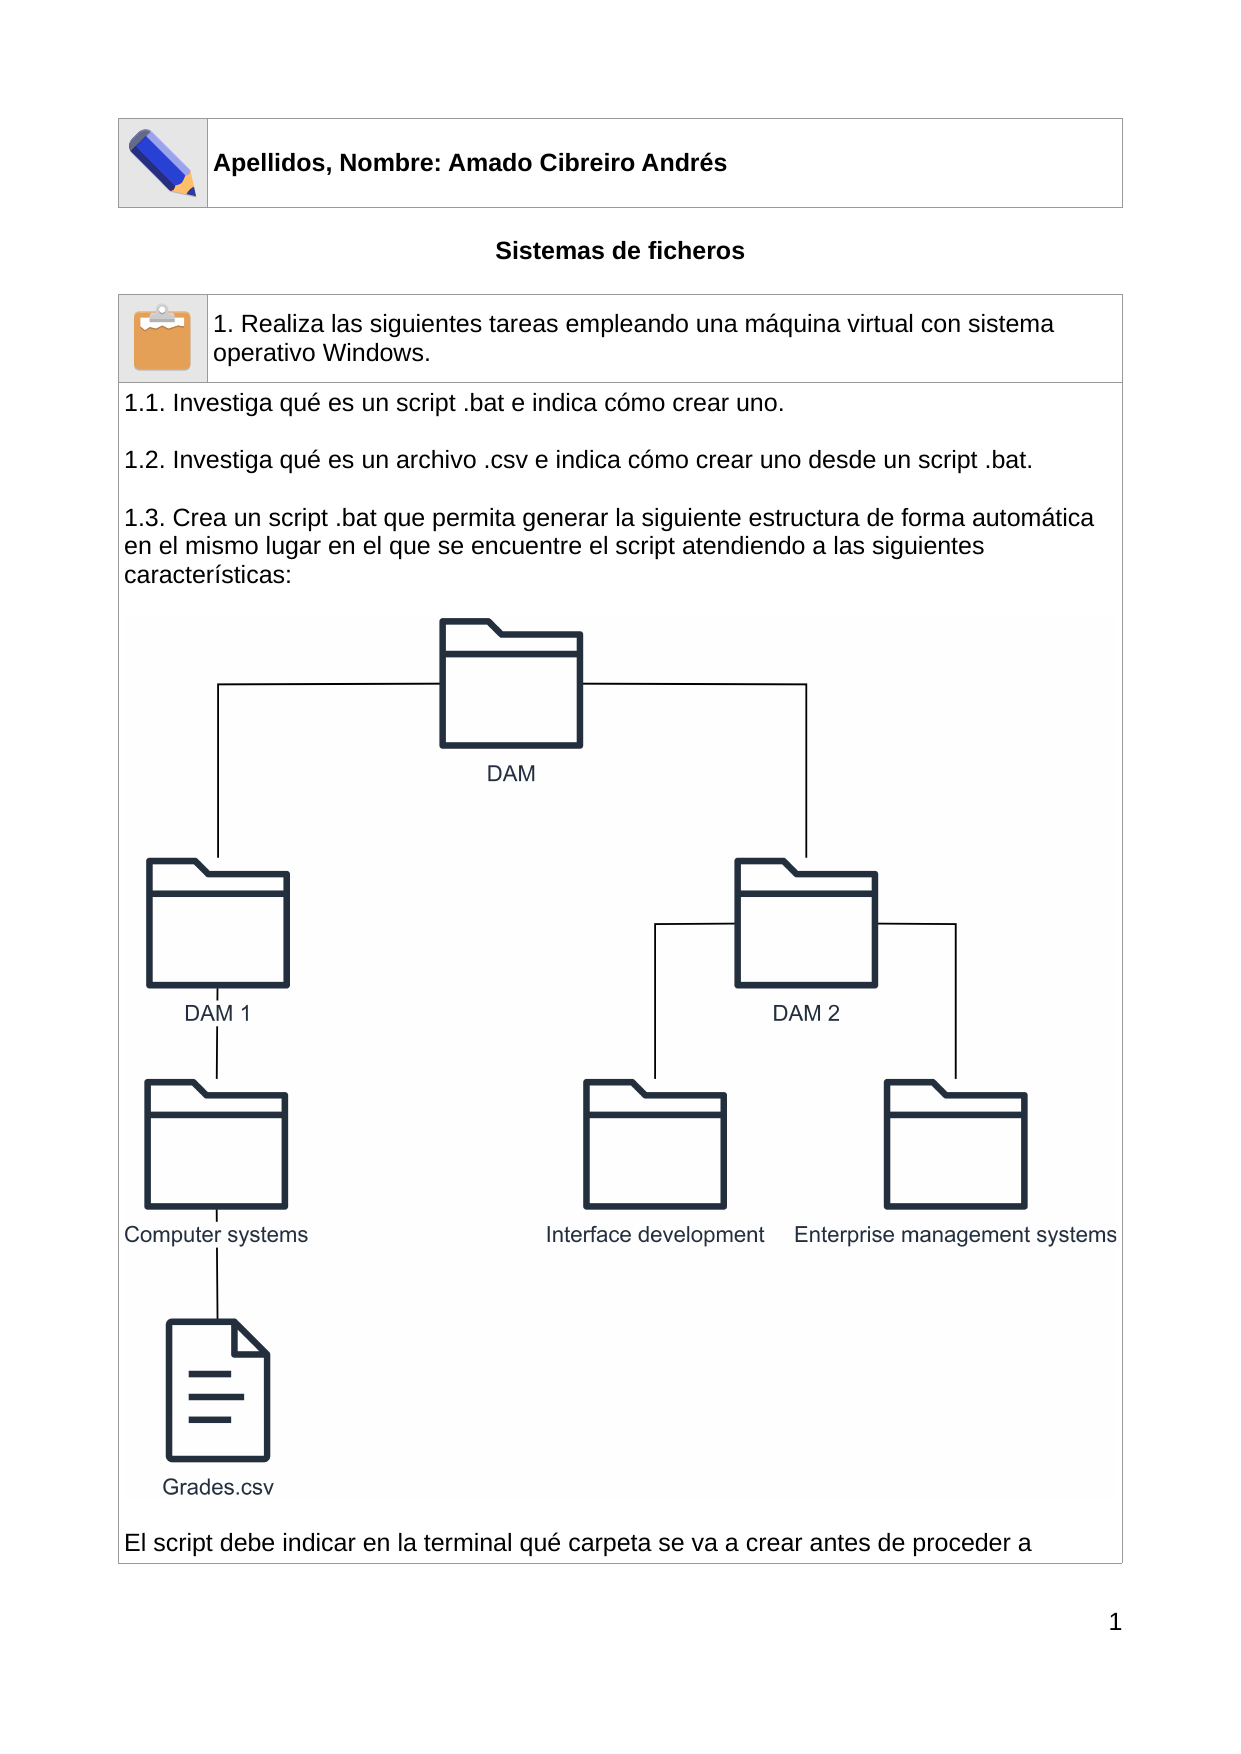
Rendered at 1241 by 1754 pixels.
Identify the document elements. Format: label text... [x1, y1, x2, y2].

table_header Apellidos, Nombre: Amado Cibreiro Andrés [208, 119, 1122, 207]
text Sistemas de ficheros [118, 236, 1122, 265]
table_header [119, 295, 207, 382]
table_cell 1.1. Investiga qué es un script .bat e indica cómo crear uno. 1.2. Investiga qué es un archivo .csv e indica cómo crear uno desde un script .bat. 1.3. Crea un script .bat que permita generar la siguiente estructura de forma automática en el mismo lugar en el que se encuentre el script atendiendo a las siguientes características: El script debe indicar en la terminal qué carpeta se va a crear antes de proceder a [119, 383, 1122, 1563]
table_header 1. Realiza las siguientes tareas empleando una máquina virtual con sistema operativo Windows. [208, 295, 1122, 382]
picture [123, 617, 1117, 1500]
table_header [119, 119, 207, 207]
